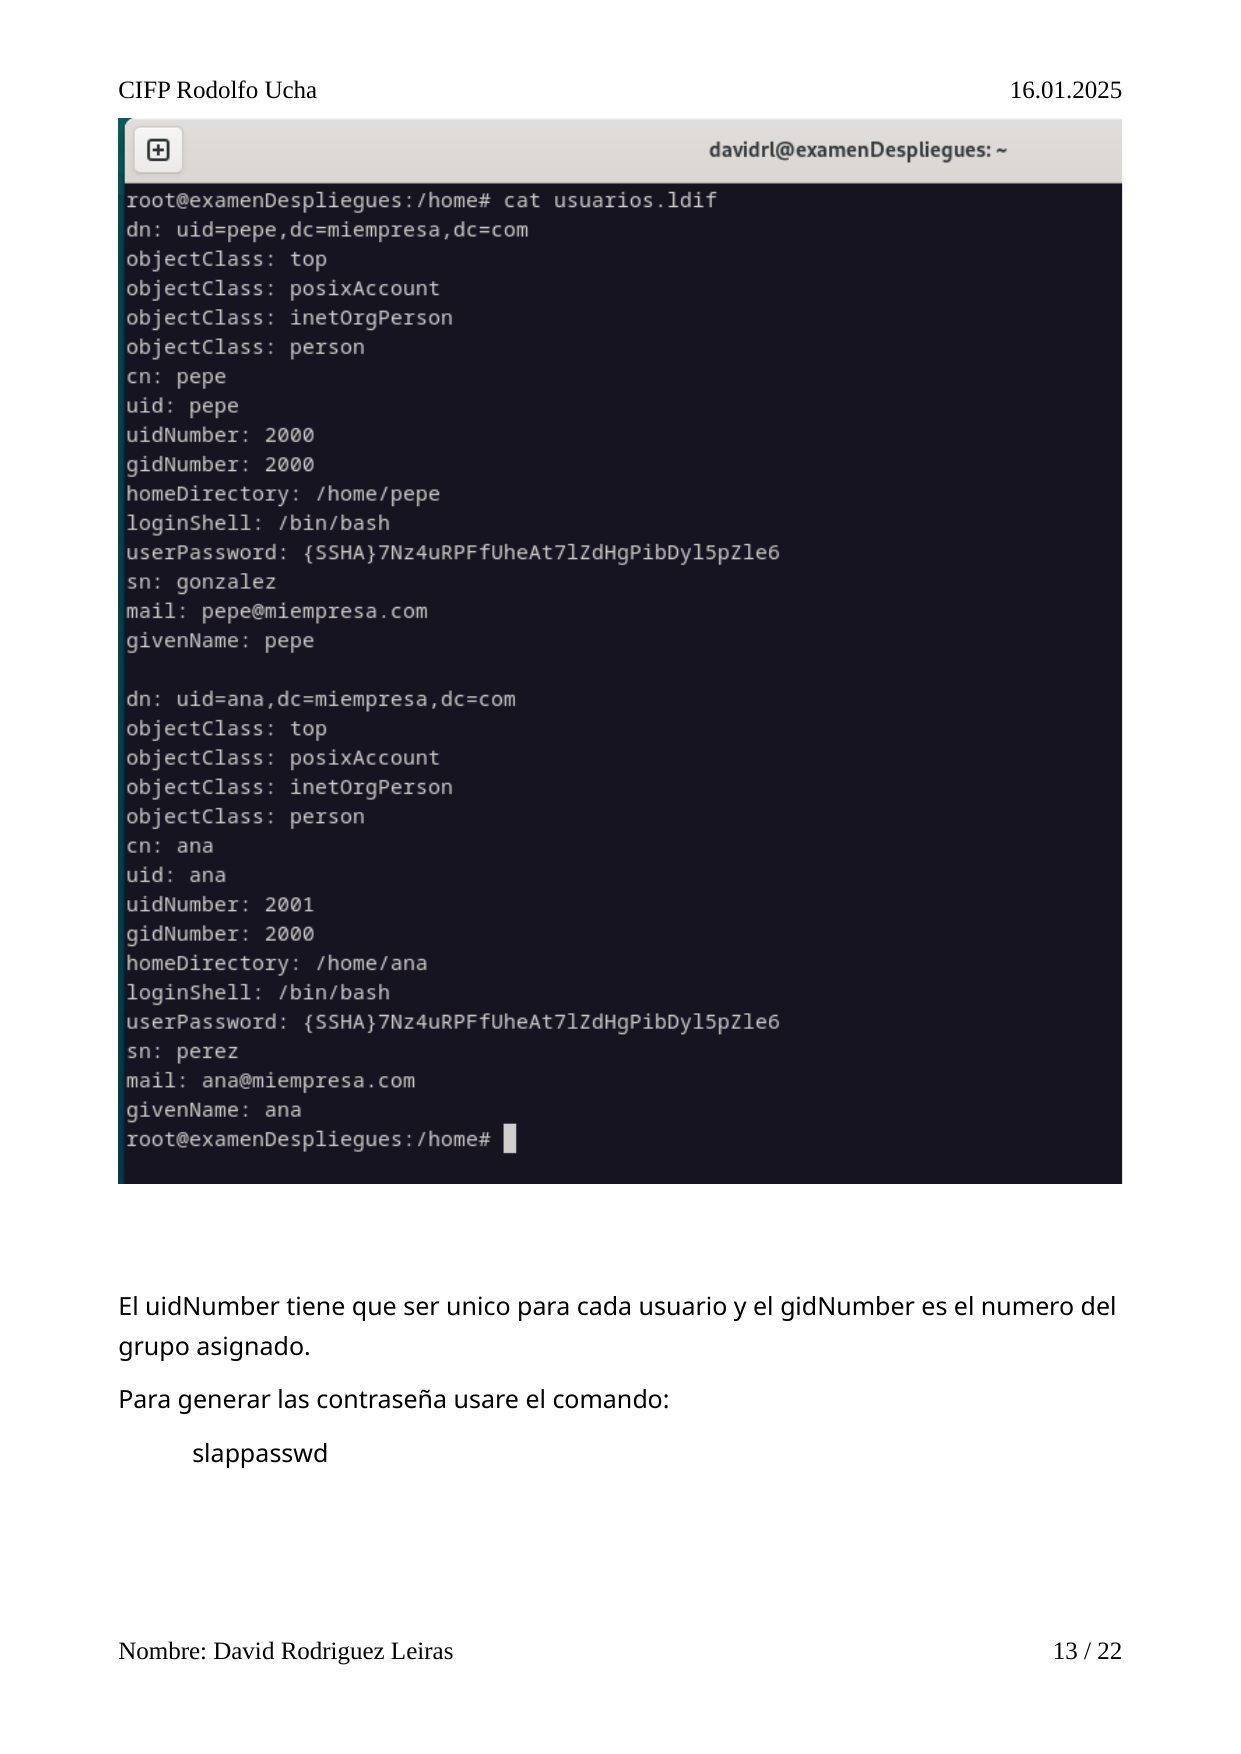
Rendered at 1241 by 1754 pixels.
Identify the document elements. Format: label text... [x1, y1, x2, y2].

text El uidNumber tiene que ser unico para cada usuario y el gidNumber es el numero del grupo asignado. [118, 1289, 1122, 1362]
text slappasswd [118, 1436, 1122, 1470]
text Para generar las contraseña usare el comando: [118, 1382, 1122, 1416]
